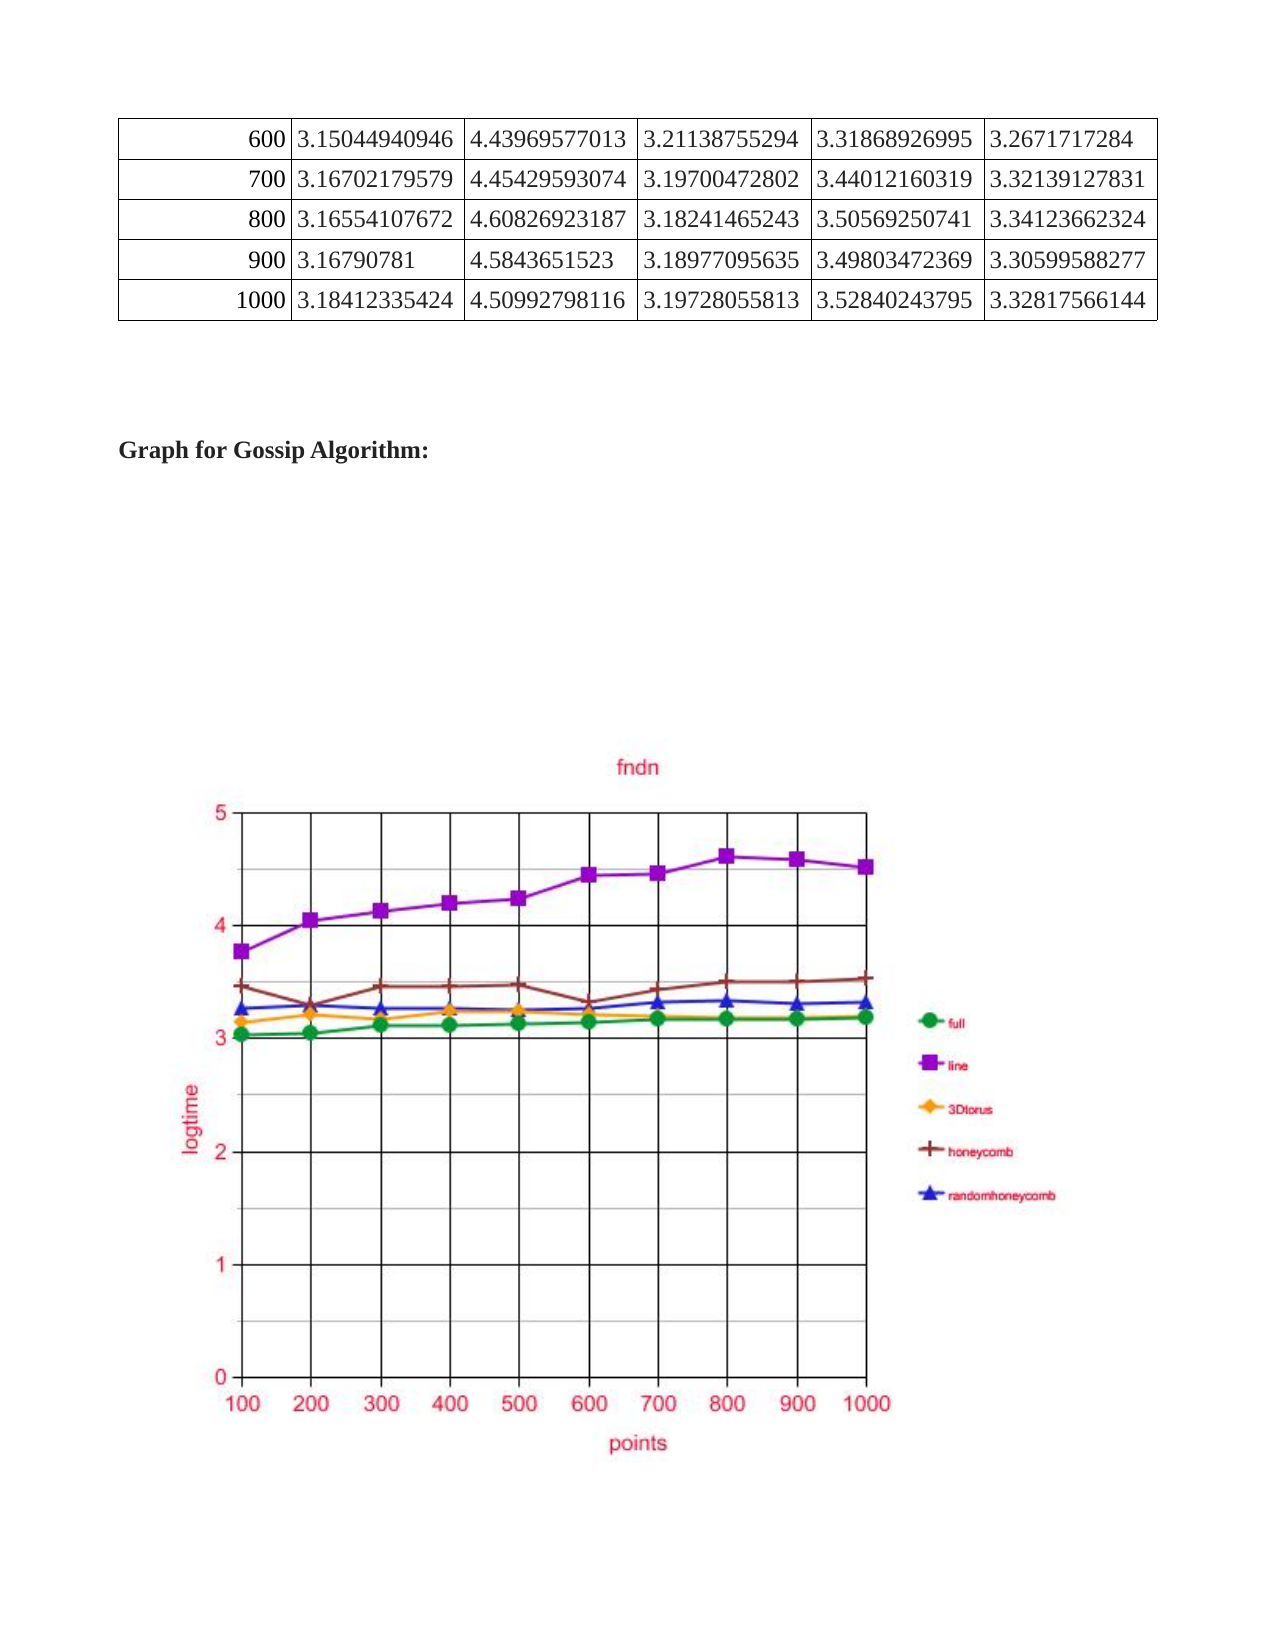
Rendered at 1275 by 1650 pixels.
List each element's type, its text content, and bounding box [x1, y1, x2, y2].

table_cell 3.18241465243 [638, 200, 811, 239]
table_cell 3.49803472369 [812, 240, 984, 279]
table_cell 4.45429593074 [465, 160, 637, 199]
table_cell 700 [119, 160, 291, 199]
picture [168, 739, 1107, 1463]
table_cell 3.19700472802 [638, 160, 811, 199]
table_cell 1000 [119, 280, 291, 320]
table_cell 3.32817566144 [985, 280, 1157, 320]
table_cell 3.16790781 [292, 240, 464, 279]
table_cell 4.60826923187 [465, 200, 637, 239]
table_cell 4.43969577013 [465, 119, 637, 158]
table_cell 4.50992798116 [465, 280, 637, 320]
table_cell 3.19728055813 [638, 280, 811, 320]
table_cell 3.16702179579 [292, 160, 464, 199]
table_cell 4.5843651523 [465, 240, 637, 279]
table_cell 3.32139127831 [985, 160, 1157, 199]
table_cell 3.52840243795 [812, 280, 984, 320]
table_cell 3.16554107672 [292, 200, 464, 239]
table_cell 3.21138755294 [638, 119, 811, 158]
text Graph for Gossip Algorithm: [118, 435, 1157, 463]
table_cell 3.15044940946 [292, 119, 464, 158]
table_cell 900 [119, 240, 291, 279]
table_cell 3.30599588277 [985, 240, 1157, 279]
table_cell 3.50569250741 [812, 200, 984, 239]
table_cell 3.18977095635 [638, 240, 811, 279]
table_cell 600 [119, 119, 291, 158]
table_cell 800 [119, 200, 291, 239]
table_cell 3.18412335424 [292, 280, 464, 320]
table_cell 3.34123662324 [985, 200, 1157, 239]
table_cell 3.44012160319 [812, 160, 984, 199]
table_cell 3.2671717284 [985, 119, 1157, 158]
table_cell 3.31868926995 [812, 119, 984, 158]
